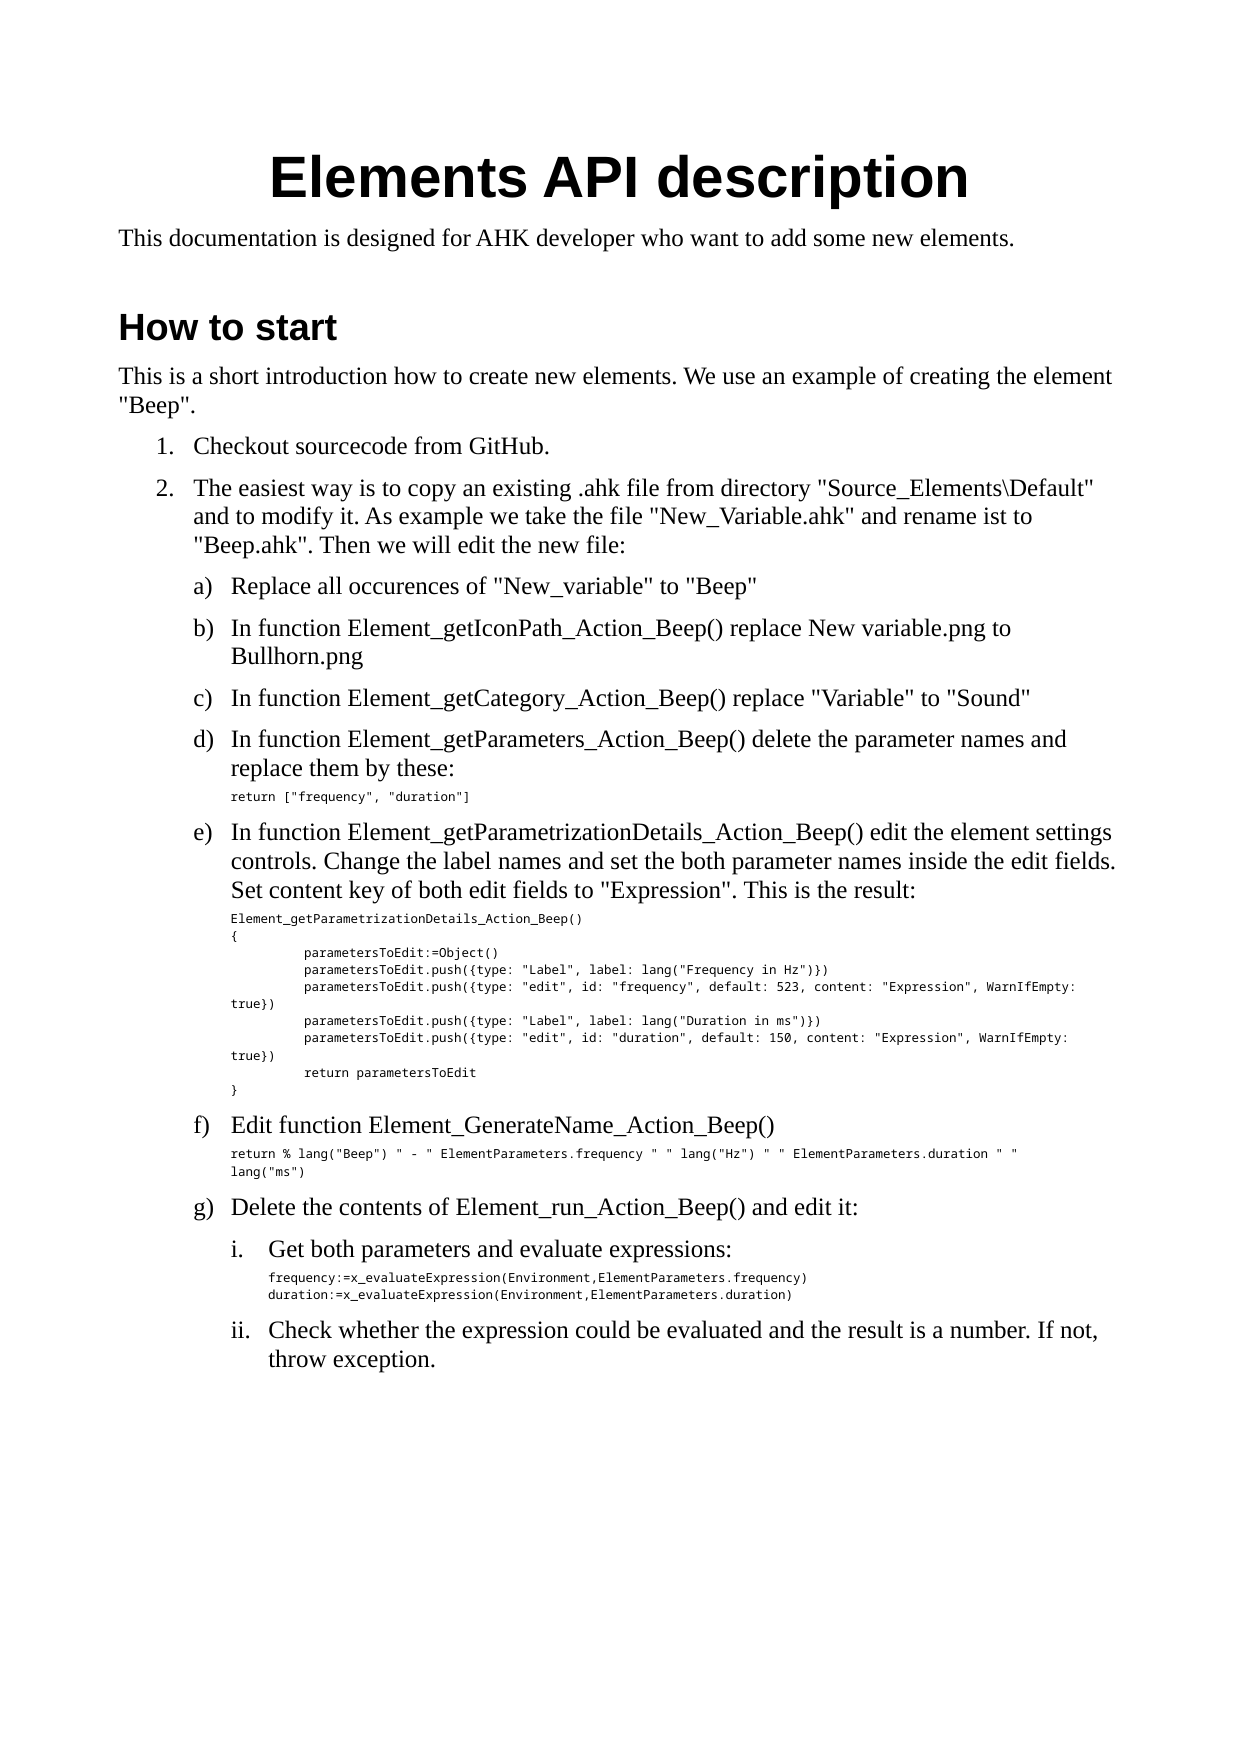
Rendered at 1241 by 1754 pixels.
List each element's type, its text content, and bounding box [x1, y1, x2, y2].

list In function Element_getParametrizationDetails_Action_Beep() edit the element settings controls. Change the label names and set the both parameter names inside the edit fields. Set content key of both edit fields to "Expression". This is the result: [193, 817, 1122, 1098]
list Delete the contents of Element_run_Action_Beep() and edit it: [193, 1192, 1122, 1221]
list Get both parameters and evaluate expressions: [231, 1234, 1122, 1303]
list In function Element_getIconPath_Action_Beep() replace New variable.png to Bullhorn.png [193, 613, 1122, 670]
list In function Element_getParameters_Action_Beep() delete the parameter names and replace them by these: [193, 724, 1122, 805]
title Elements API description [118, 143, 1122, 210]
subtitle How to start [118, 305, 1122, 349]
list The easiest way is to copy an existing .ahk file from directory "Source_Elements\Default" and to modify it. As example we take the file "New_Variable.ahk" and rename ist to "Beep.ahk". Then we will edit the new file: [156, 473, 1122, 559]
list Replace all occurences of "New_variable" to "Beep" [193, 571, 1122, 600]
text This is a short introduction how to create new elements. We use an example of creating the element "Beep". [118, 361, 1122, 419]
text This documentation is designed for AHK developer who want to add some new elements. [118, 223, 1122, 251]
list In function Element_getCategory_Action_Beep() replace "Variable" to "Sound" [193, 683, 1122, 711]
list Checkout sourcecode from GitHub. [156, 431, 1122, 460]
list Check whether the expression could be evaluated and the result is a number. If not, throw exception. [231, 1316, 1122, 1373]
list Edit function Element_GenerateName_Action_Beep() [193, 1111, 1122, 1180]
